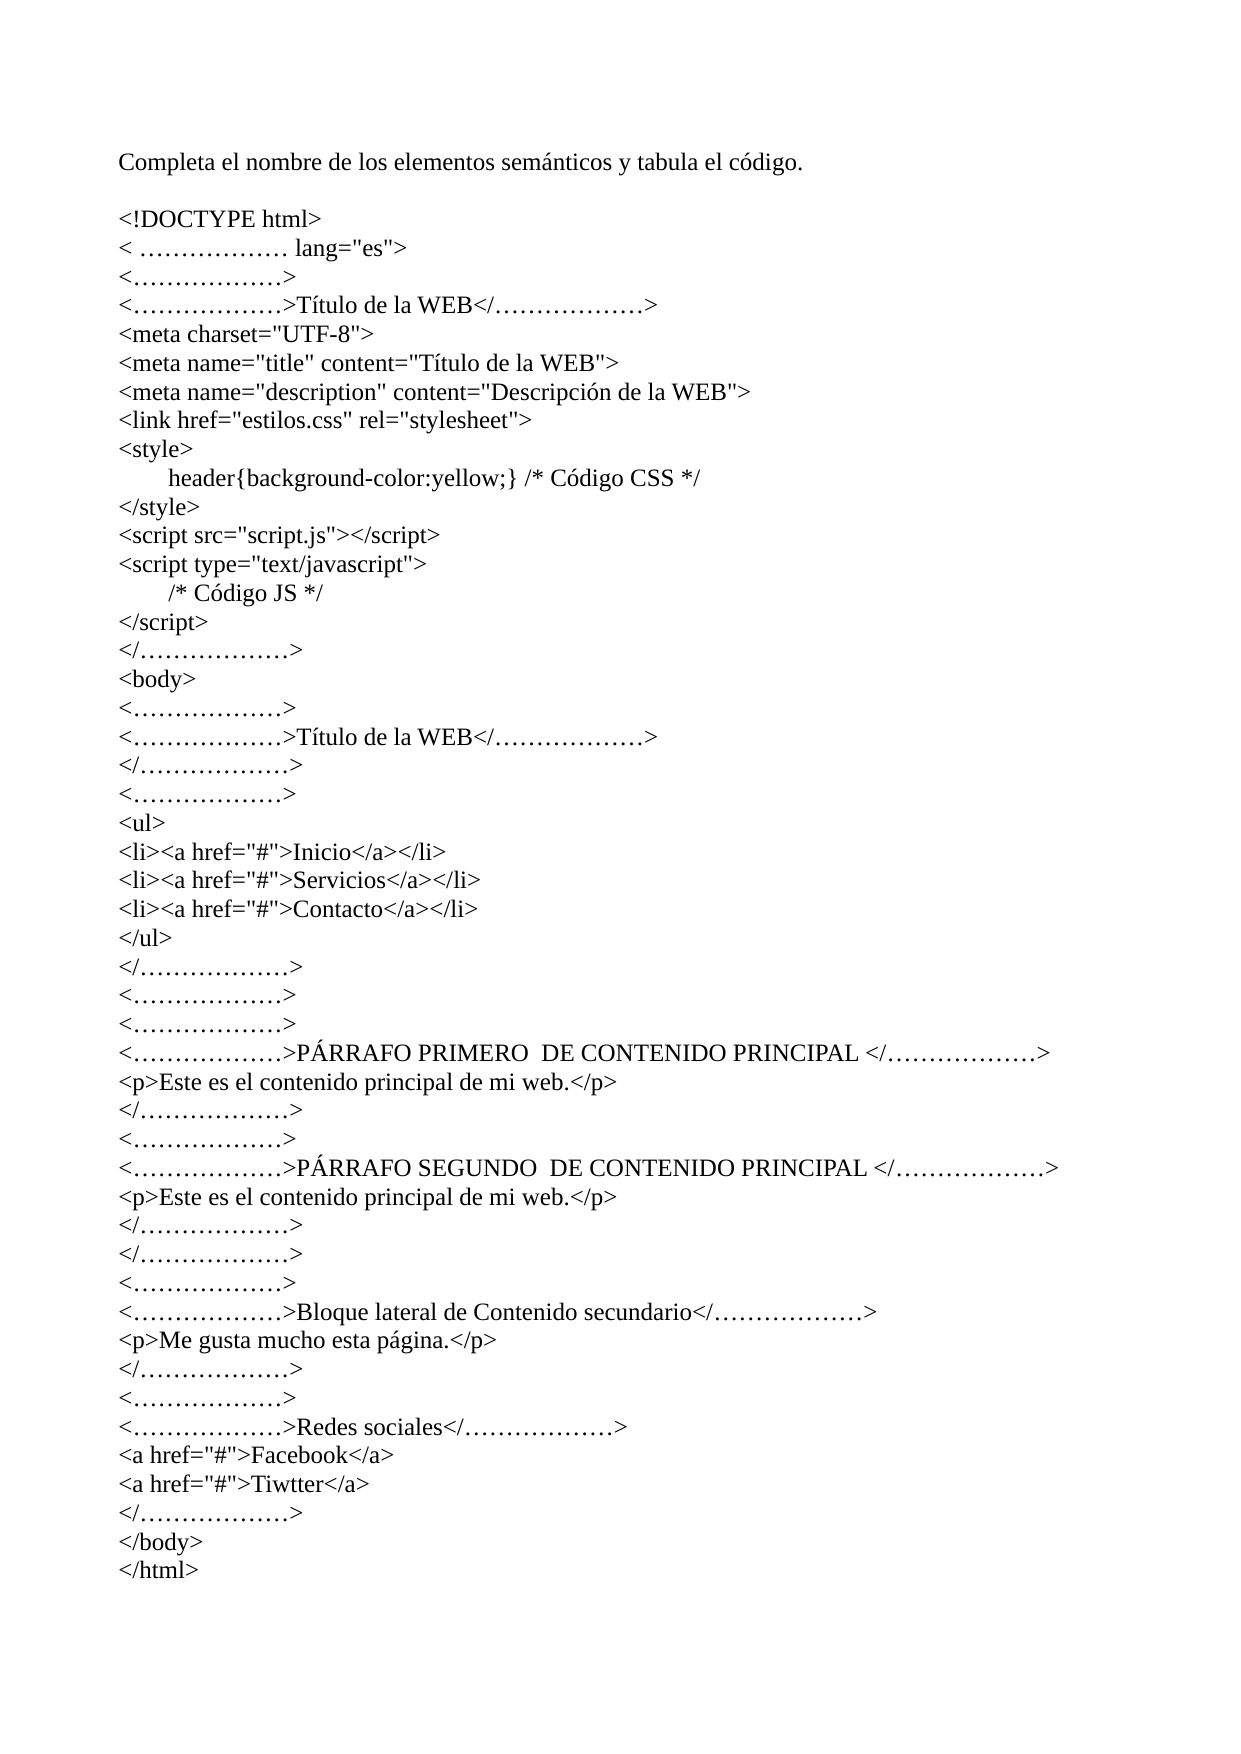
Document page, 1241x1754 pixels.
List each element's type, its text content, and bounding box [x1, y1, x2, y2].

text <p>Me gusta mucho esta página.</p> [118, 1326, 1122, 1354]
text <!DOCTYPE html> [118, 204, 1122, 233]
text <script type="text/javascript"> [118, 549, 1122, 578]
text <………………> [118, 779, 1122, 808]
text /* Código JS */ [118, 578, 1122, 607]
text <meta name="title" content="Título de la WEB"> [118, 348, 1122, 377]
text <………………> [118, 1383, 1122, 1412]
text <link href="estilos.css" rel="stylesheet"> [118, 406, 1122, 434]
text <meta charset="UTF-8"> [118, 319, 1122, 348]
text <………………> [118, 981, 1122, 1009]
text Completa el nombre de los elementos semánticos y tabula el código. [118, 147, 1122, 176]
text </………………> [118, 1498, 1122, 1527]
text <li><a href="#">Inicio</a></li> [118, 837, 1122, 866]
text </body> [118, 1527, 1122, 1556]
text </ul> [118, 923, 1122, 952]
text </html> [118, 1556, 1122, 1584]
text <………………> [118, 1268, 1122, 1297]
text header{background-color:yellow;} /* Código CSS */ [118, 463, 1122, 492]
text </………………> [118, 751, 1122, 779]
text <p>Este es el contenido principal de mi web.</p> [118, 1182, 1122, 1211]
text <body> [118, 664, 1122, 693]
text <li><a href="#">Contacto</a></li> [118, 894, 1122, 923]
text <li><a href="#">Servicios</a></li> [118, 866, 1122, 894]
text <………………>Redes sociales</………………> [118, 1412, 1122, 1441]
text <script src="script.js"></script> [118, 521, 1122, 549]
text </script> [118, 607, 1122, 636]
text <………………> [118, 1124, 1122, 1153]
text <………………> [118, 262, 1122, 291]
text </………………> [118, 952, 1122, 981]
text </………………> [118, 1096, 1122, 1124]
text <………………>Título de la WEB</………………> [118, 291, 1122, 319]
text </………………> [118, 636, 1122, 664]
text <………………>Bloque lateral de Contenido secundario</………………> [118, 1297, 1122, 1326]
text < ……………… lang="es"> [118, 233, 1122, 262]
text <ul> [118, 808, 1122, 837]
text </………………> [118, 1354, 1122, 1383]
text <………………>PÁRRAFO PRIMERO DE CONTENIDO PRINCIPAL </………………> [118, 1038, 1122, 1067]
text <style> [118, 434, 1122, 463]
text <a href="#">Tiwtter</a> [118, 1469, 1122, 1498]
text <meta name="description" content="Descripción de la WEB"> [118, 377, 1122, 406]
text <………………>Título de la WEB</………………> [118, 722, 1122, 751]
text <p>Este es el contenido principal de mi web.</p> [118, 1067, 1122, 1096]
text </………………> [118, 1211, 1122, 1239]
text <a href="#">Facebook</a> [118, 1441, 1122, 1469]
text <………………> [118, 693, 1122, 722]
text <………………> [118, 1009, 1122, 1038]
text </style> [118, 492, 1122, 521]
text </………………> [118, 1239, 1122, 1268]
text <………………>PÁRRAFO SEGUNDO DE CONTENIDO PRINCIPAL </………………> [118, 1153, 1122, 1182]
